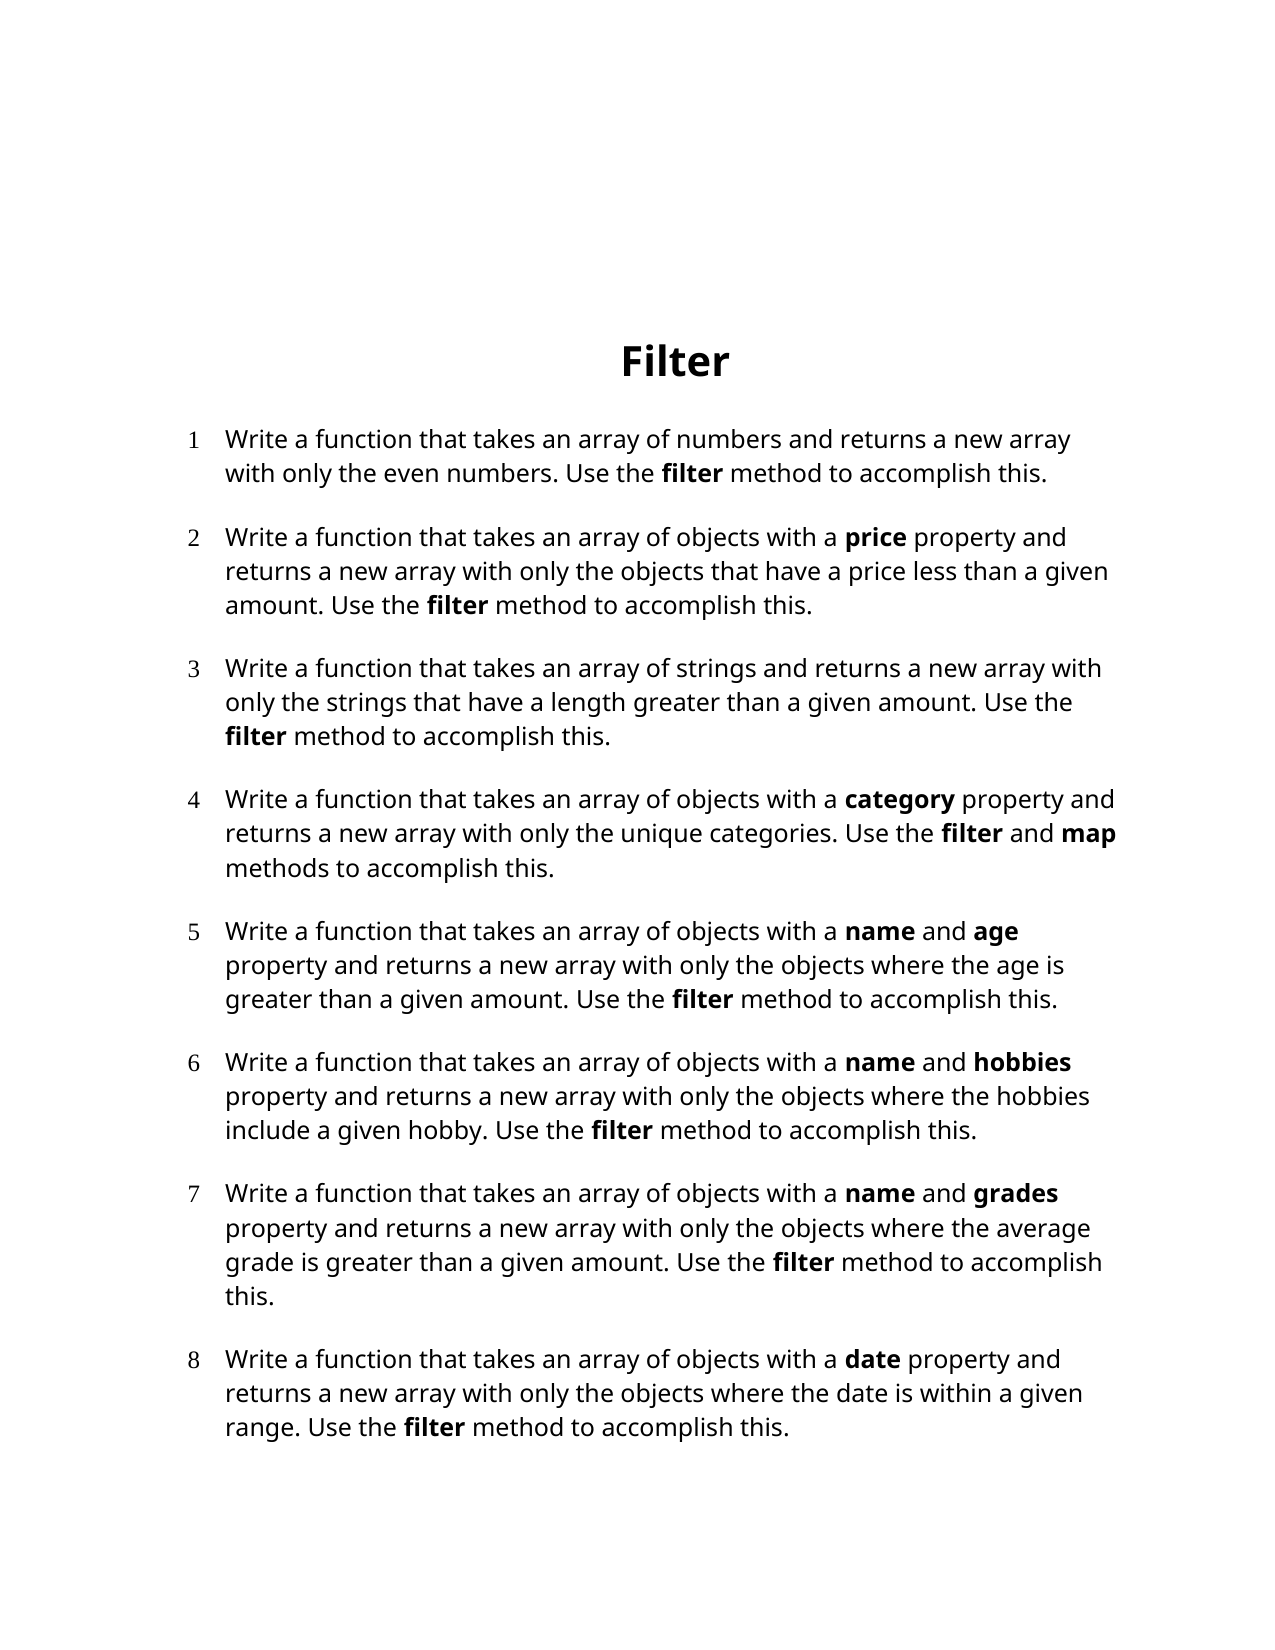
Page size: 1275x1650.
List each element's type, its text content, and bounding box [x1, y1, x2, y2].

list Write a function that takes an array of objects with a date property and returns a new array with only the objects where the date is within a given range. Use the filter method to accomplish this. [187, 1342, 1125, 1444]
list Write a function that takes an array of objects with a name and grades property and returns a new array with only the objects where the average grade is greater than a given amount. Use the filter method to accomplish this. [187, 1176, 1125, 1312]
list Write a function that takes an array of objects with a name and hobbies property and returns a new array with only the objects where the hobbies include a given hobby. Use the filter method to accomplish this. [187, 1045, 1125, 1147]
text Filter [225, 332, 1125, 389]
list Write a function that takes an array of objects with a category property and returns a new array with only the unique categories. Use the filter and map methods to accomplish this. [187, 782, 1125, 884]
list Write a function that takes an array of objects with a price property and returns a new array with only the objects that have a price less than a given amount. Use the filter method to accomplish this. [187, 519, 1125, 622]
list Write a function that takes an array of numbers and returns a new array with only the even numbers. Use the filter method to accomplish this. [187, 422, 1125, 490]
list Write a function that takes an array of strings and returns a new array with only the strings that have a length greater than a given amount. Use the filter method to accomplish this. [187, 651, 1125, 753]
list Write a function that takes an array of objects with a name and age property and returns a new array with only the objects where the age is greater than a given amount. Use the filter method to accomplish this. [187, 913, 1125, 1016]
